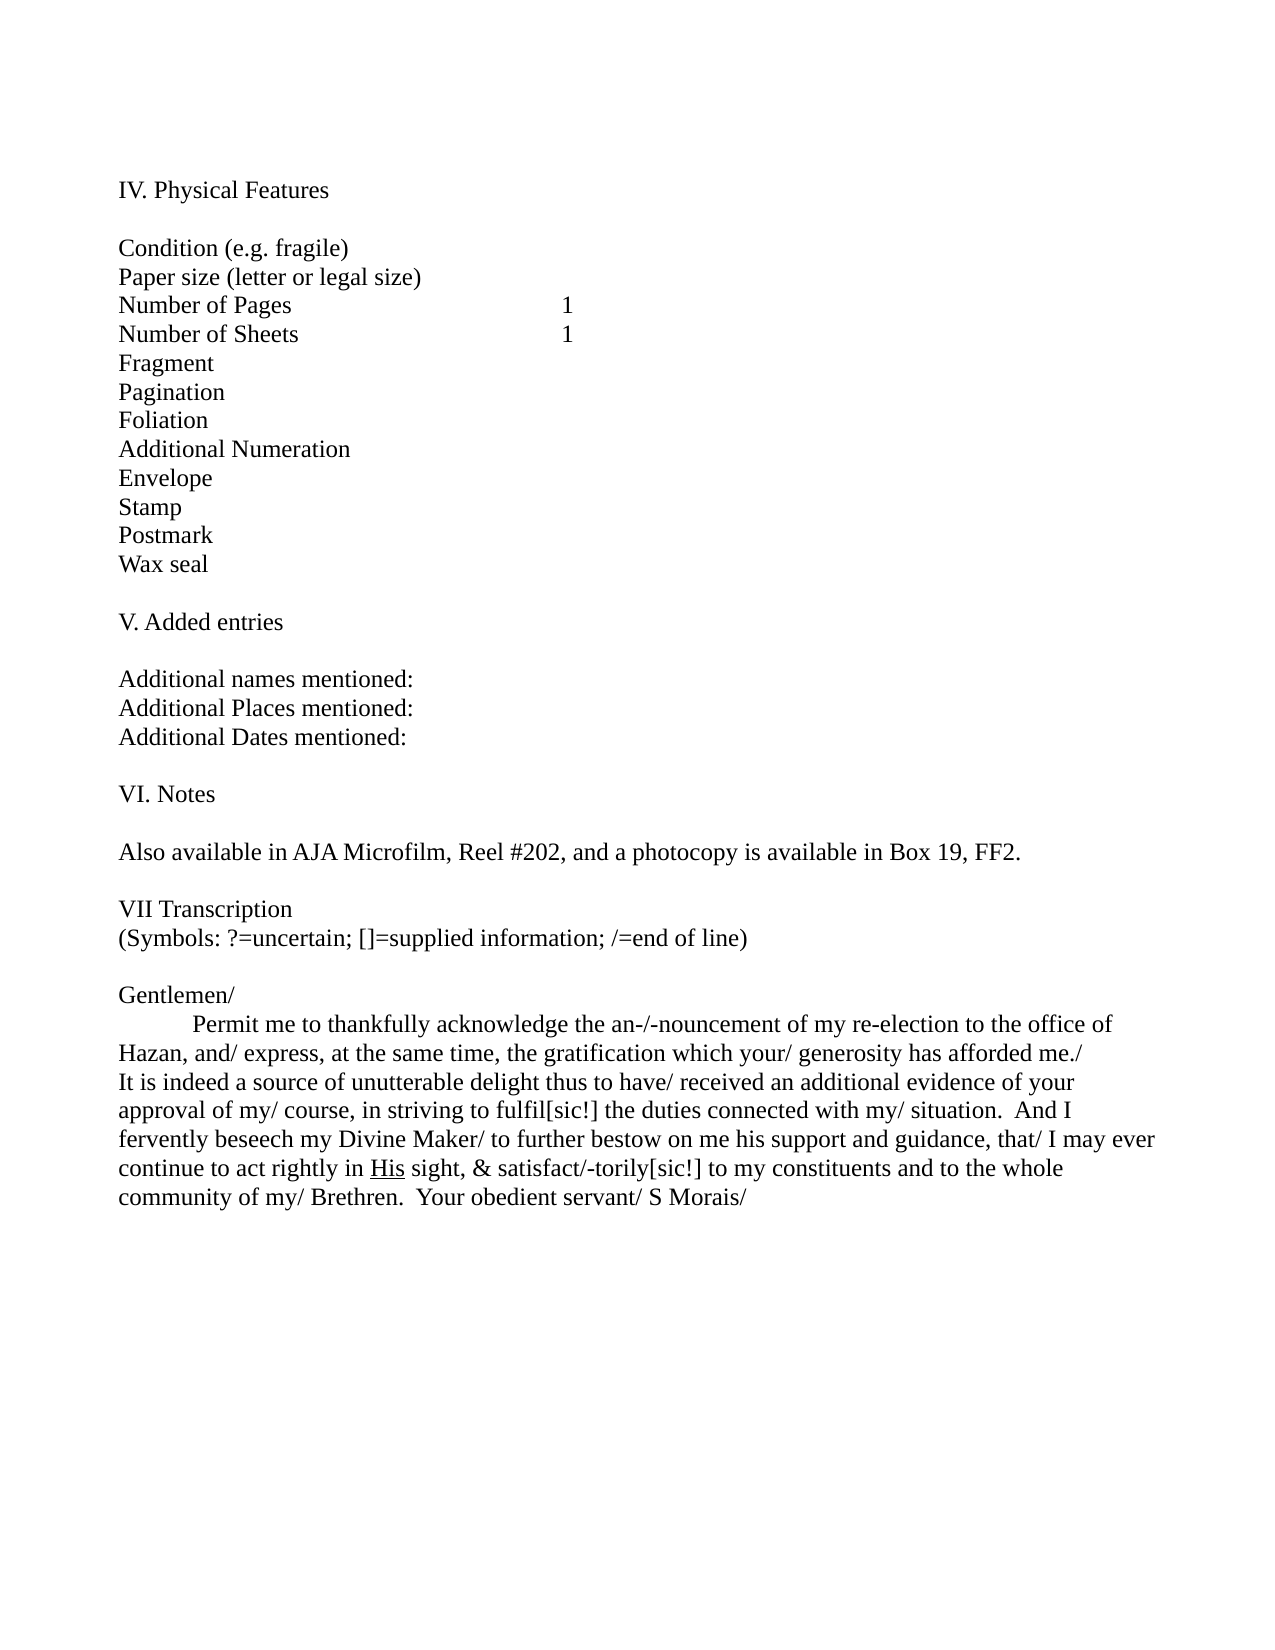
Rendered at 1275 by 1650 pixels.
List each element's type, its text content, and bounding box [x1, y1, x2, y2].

text (Symbols: ?=uncertain; []=supplied information; /=end of line) [118, 923, 1157, 952]
text VII Transcription [118, 894, 1157, 923]
text Number of Pages 1 [118, 291, 1157, 319]
text VI. Notes [118, 779, 1157, 808]
text Additional names mentioned: [118, 664, 1157, 693]
text Paper size (letter or legal size) [118, 262, 1157, 291]
text Number of Sheets 1 [118, 319, 1157, 348]
text Permit me to thankfully acknowledge the an-/-nouncement of my re-election to the office of Hazan, and/ express, at the same time, the gratification which your/ generosity has afforded me./ [118, 1009, 1157, 1067]
text Condition (e.g. fragile) [118, 233, 1157, 262]
text Envelope [118, 463, 1157, 492]
text Also available in AJA Microfilm, Reel #202, and a photocopy is available in Box 19, FF2. [118, 837, 1157, 866]
text Wax seal [118, 549, 1157, 578]
text Postma rk [118, 521, 1157, 549]
text Additional Dates mentioned: [118, 722, 1157, 751]
text V. Added entries [118, 607, 1157, 636]
text Additional Places mentioned: [118, 693, 1157, 722]
text Gentlemen/ [118, 981, 1157, 1009]
text Foliation [118, 406, 1157, 434]
text Additional Numeration [118, 434, 1157, 463]
text Pagination [118, 377, 1157, 406]
text Fragment [118, 348, 1157, 377]
text It is indeed a source of unutterable delight thus to have/ received an additional evidence of your approval of my/ course, in striving to fulfil[sic!] the duties connected with my/ situation. And I fervently beseech my Divine Maker/ to further bestow on me his support and guidance, that/ I may ever continue to act rightly in His sight, & satisfact/-torily[sic!] to my constituents and to the whole community of my/ Brethren. Your obedient servant/ S Morais/ [118, 1067, 1157, 1211]
text Stamp [118, 492, 1157, 521]
text IV. Physical Features [118, 176, 1157, 204]
